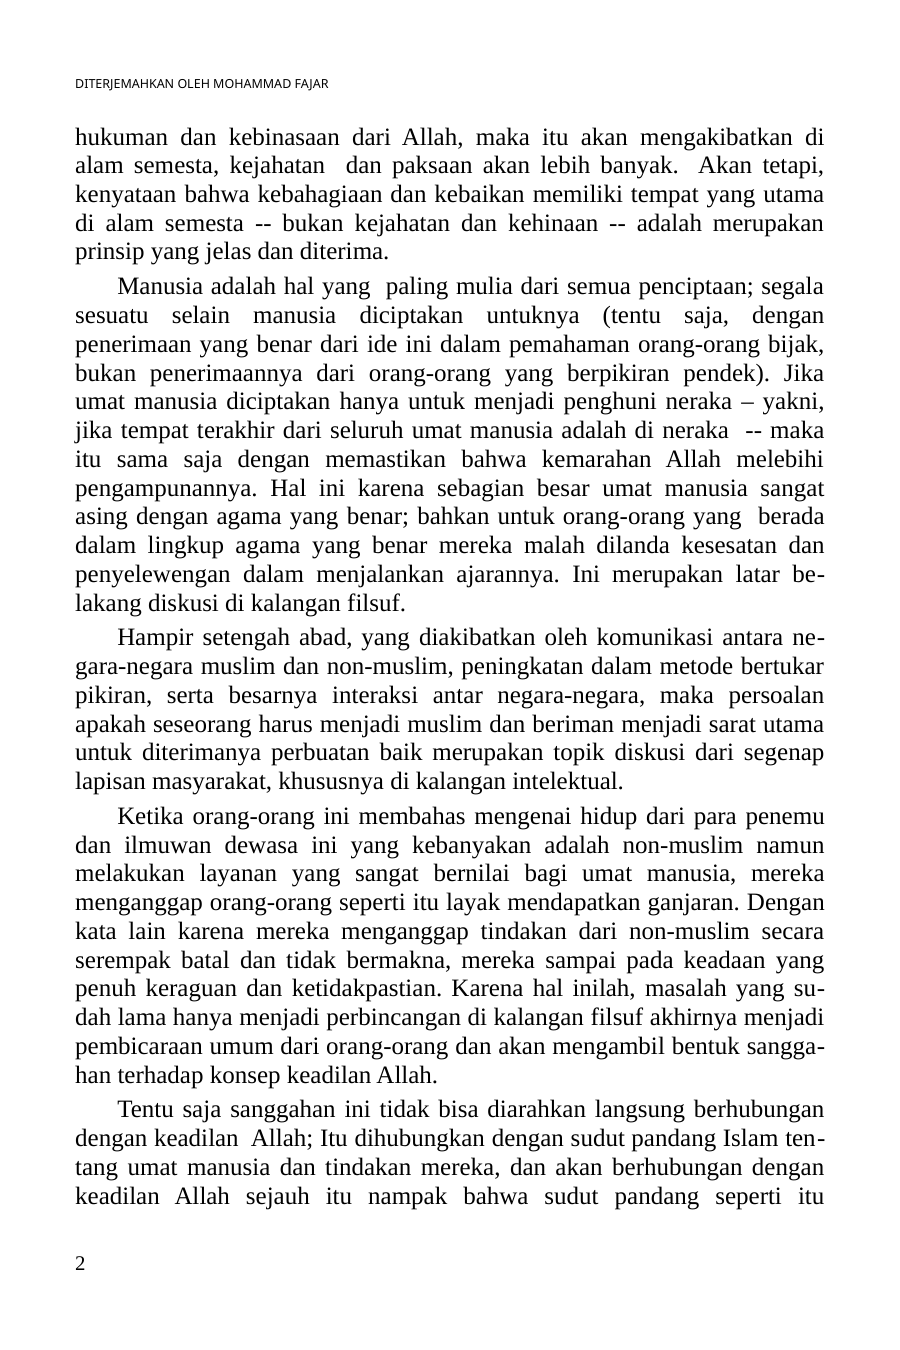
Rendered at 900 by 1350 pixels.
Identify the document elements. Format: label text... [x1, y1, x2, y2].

text Hampir setengah abad, yang diakibatkan oleh komunikasi antara ne­gara-negara muslim dan non-muslim, peningkatan dalam metode bertukar pikiran, serta besarnya interaksi antar negara-negara, maka persoalan apakah seseorang harus menjadi muslim dan beriman menjadi sarat utama untuk diterimanya perbuatan baik merupakan topik diskusi dari segenap lapisan masyarakat, khususnya di kalangan intelektual. [75, 622, 825, 795]
text Tentu saja sanggahan ini tidak bisa diarahkan langsung berhubungan dengan keadilan Allah; Itu dihubungkan dengan sudut pandang Islam ten­tang umat manusia dan tindakan mereka, dan akan berhubungan dengan keadilan Allah sejauh itu nampak bahwa sudut pandang seperti itu [75, 1094, 825, 1209]
text Manusia adalah hal yang paling mulia dari semua penciptaan; segala sesuatu selain manusia diciptakan untuknya (tentu saja, dengan penerimaan yang benar dari ide ini dalam pemahaman orang-orang bijak, bukan penerimaannya dari orang-orang yang berpikiran pendek). Jika umat manusia diciptakan hanya untuk menjadi penghuni neraka – yakni, jika tempat terakhir dari seluruh umat manusia adalah di neraka -- maka itu sama saja dengan memastikan bahwa kemarahan Allah melebihi pengampunannya. Hal ini karena sebagian besar umat manusia sangat asing dengan agama yang benar; bahkan untuk orang-orang yang berada dalam lingkup agama yang benar mereka malah dilanda kesesatan dan penyelewengan dalam menjalankan ajarannya. Ini merupakan latar be­lakang diskusi di kalangan filsuf. [75, 271, 825, 616]
text Ketika orang-orang ini membahas mengenai hidup dari para penemu dan ilmuwan dewasa ini yang kebanyakan adalah non-muslim namun melakukan layanan yang sangat bernilai bagi umat manusia, mereka menganggap orang-orang seperti itu layak mendapatkan ganjaran. Dengan kata lain karena mereka menganggap tindakan dari non-muslim secara serempak batal dan tidak bermakna, mereka sampai pada keadaan yang penuh keraguan dan ketidakpastian. Karena hal inilah, masalah yang su­dah lama hanya menjadi perbincangan di kalangan filsuf akhirnya menjadi pembicaraan umum dari orang-orang dan akan mengambil bentuk sangga­han terhadap konsep keadilan Allah. [75, 801, 825, 1088]
text hukuman dan kebinasaan dari Allah, maka itu akan mengakibatkan di alam semesta, kejahatan dan paksaan akan lebih banyak. Akan tetapi, kenyataan bahwa kebahagiaan dan kebaikan memiliki tempat yang utama di alam semesta -- bukan kejahatan dan kehinaan -- adalah merupakan prinsip yang jelas dan diterima. [75, 122, 825, 265]
